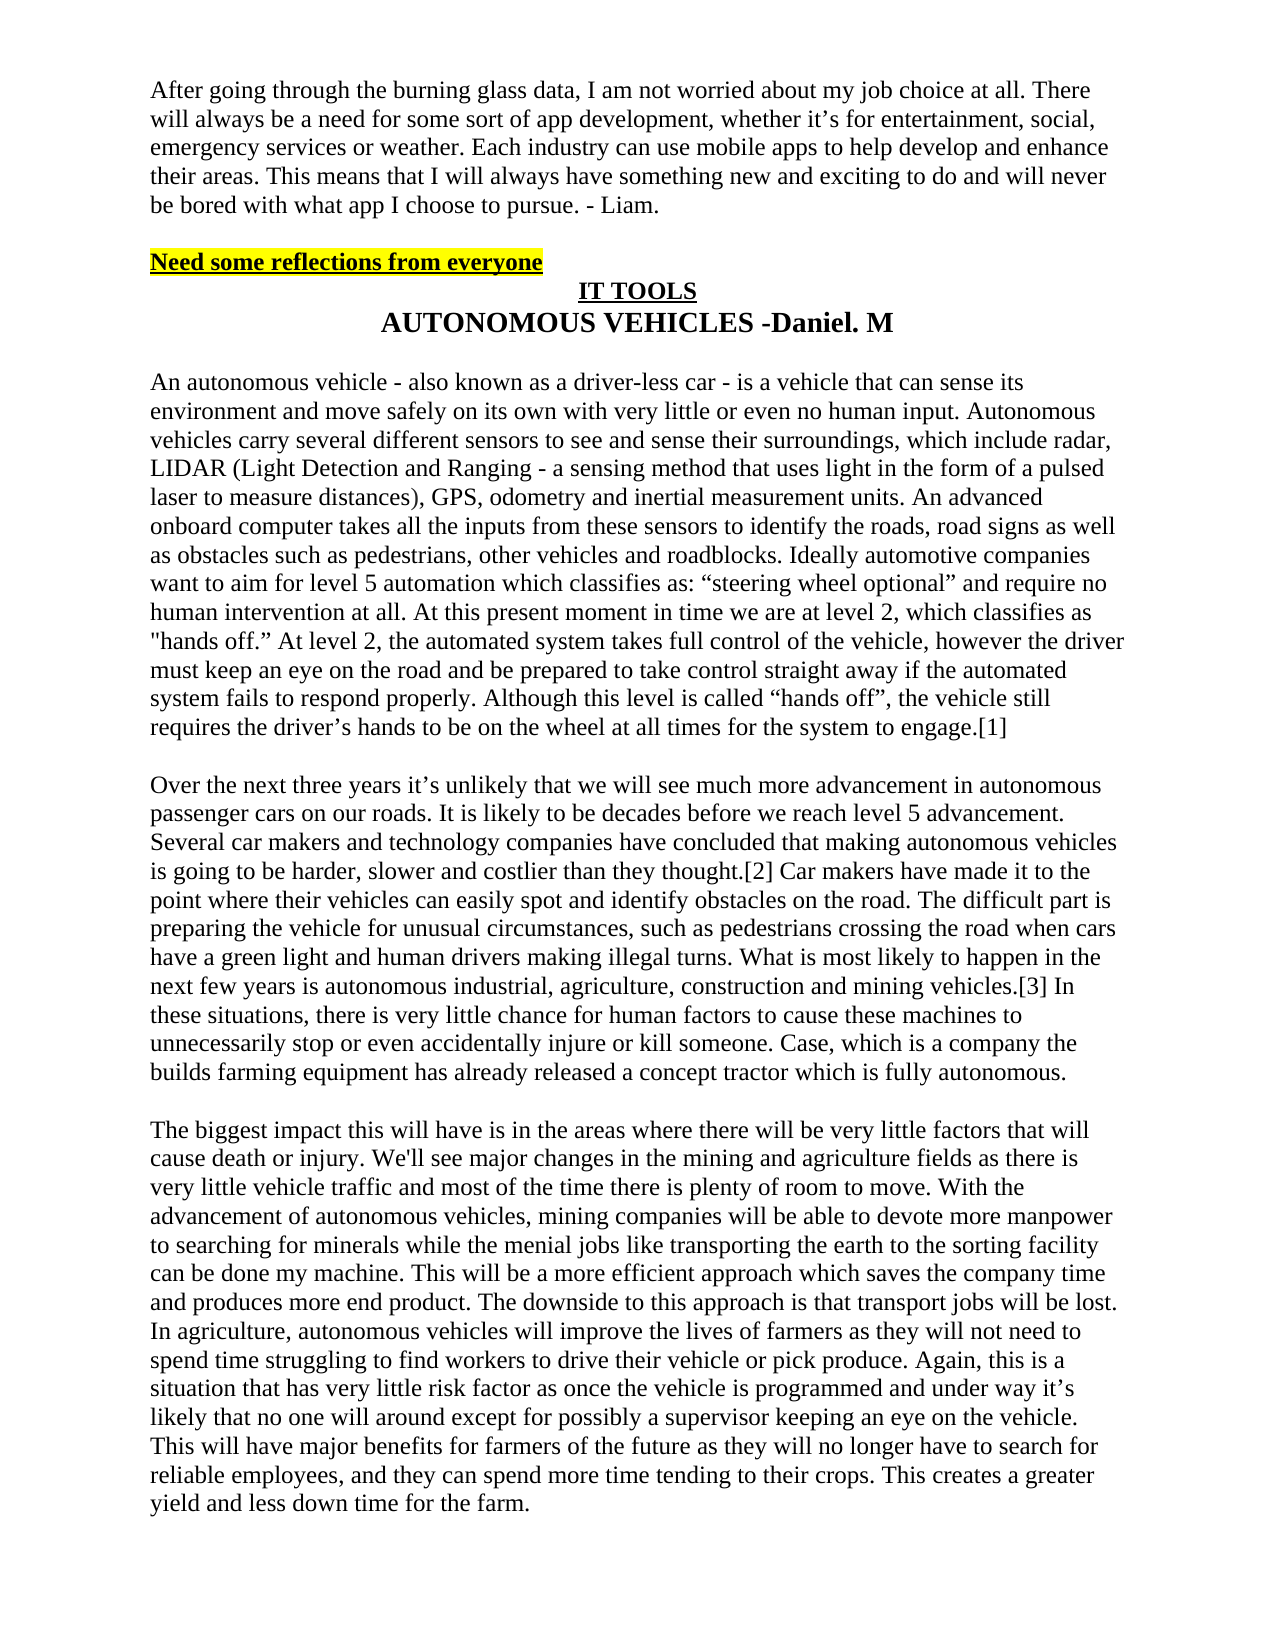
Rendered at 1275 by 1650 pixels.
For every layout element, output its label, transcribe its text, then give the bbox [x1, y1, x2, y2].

text Over the next three years it’s unlikely that we will see much more advancement in autonomous passenger cars on our roads. It is likely to be decades before we reach level 5 advancement. Several car makers and technology companies have concluded that making autonomous vehicles is going to be harder, slower and costlier than they thought.[2] Car makers have made it to the point where their vehicles can easily spot and identify obstacles on the road. The difficult part is preparing the vehicle for unusual circumstances, such as pedestrians crossing the road when cars have a green light and human drivers making illegal turns. What is most likely to happen in the next few years is autonomous industrial, agriculture, construction and mining vehicles.[3] In these situations, there is very little chance for human factors to cause these machines to unnecessarily stop or even accidentally injure or kill someone. Case, which is a company the builds farming equipment has already released a concept tractor which is fully autonomous. [150, 770, 1125, 1086]
text An autonomous vehicle - also known as a driver-less car - is a vehicle that can sense its environment and move safely on its own with very little or even no human input. Autonomous vehicles carry several different sensors to see and sense their surroundings, which include radar, LIDAR (Light Detection and Ranging - a sensing method that uses light in the form of a pulsed laser to measure distances), GPS, odometry and inertial measurement units. An advanced onboard computer takes all the inputs from these sensors to identify the roads, road signs as well as obstacles such as pedestrians, other vehicles and roadblocks. Ideally automotive companies want to aim for level 5 automation which classifies as: “steering wheel optional” and require no human intervention at all. At this present moment in time we are at level 2, which classifies as "hands off.” At level 2, the automated system takes full control of the vehicle, however the driver must keep an eye on the road and be prepared to take control straight away if the automated system fails to respond properly. Although this level is called “hands off”, the vehicle still requires the driver’s hands to be on the wheel at all times for the system to engage.[1] [150, 367, 1125, 741]
text IT TOOLS [150, 276, 1125, 305]
text Need some reflections from everyone [150, 247, 1125, 276]
text AUTONOMOUS VEHICLES -Daniel. M [150, 305, 1125, 338]
text After going through the burning glass data, I am not worried about my job choice at all. There will always be a need for some sort of app development, whether it’s for entertainment, social, emergency services or weather. Each industry can use mobile apps to help develop and enhance their areas. This means that I will always have something new and exciting to do and will never be bored with what app I choose to pursue. - Liam. [150, 75, 1125, 219]
text The biggest impact this will have is in the areas where there will be very little factors that will cause death or injury. We'll see major changes in the mining and agriculture fields as there is very little vehicle traffic and most of the time there is plenty of room to move. With the advancement of autonomous vehicles, mining companies will be able to devote more manpower to searching for minerals while the menial jobs like transporting the earth to the sorting facility can be done my machine. This will be a more efficient approach which saves the company time and produces more end product. The downside to this approach is that transport jobs will be lost. In agriculture, autonomous vehicles will improve the lives of farmers as they will not need to spend time struggling to find workers to drive their vehicle or pick produce. Again, this is a situation that has very little risk factor as once the vehicle is programmed and under way it’s likely that no one will around except for possibly a supervisor keeping an eye on the vehicle. This will have major benefits for farmers of the future as they will no longer have to search for reliable employees, and they can spend more time tending to their crops. This creates a greater yield and less down time for the farm. [150, 1115, 1125, 1517]
